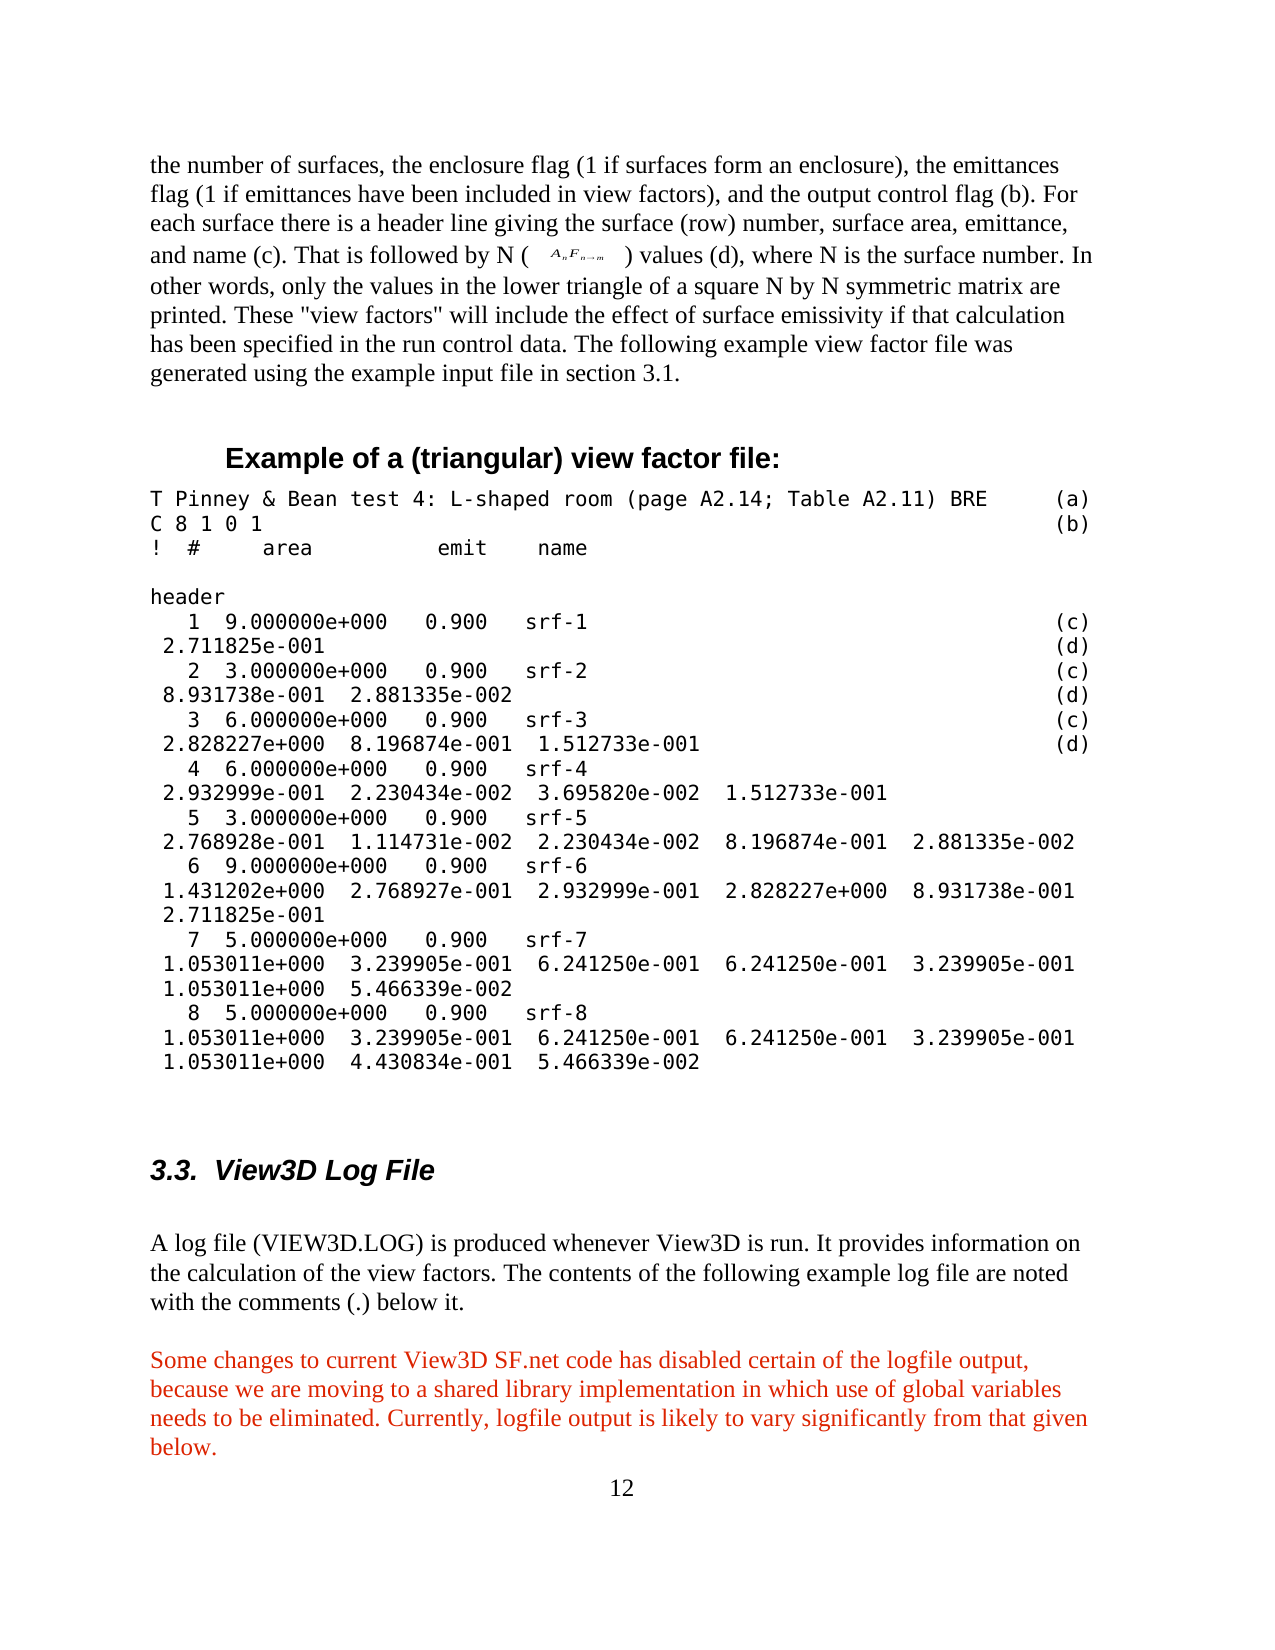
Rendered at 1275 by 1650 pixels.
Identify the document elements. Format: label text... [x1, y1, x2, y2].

text 4 6.000000e+000 0.900 srf‑4 [150, 756, 1095, 781]
text C 8 1 0 1 (b) [150, 512, 1095, 536]
text 1.053011e+000 3.239905e‑001 6.241250e‑001 6.241250e‑001 3.239905e‑001 [150, 952, 1095, 977]
text 5 3.000000e+000 0.900 srf‑5 [150, 805, 1095, 830]
text Some changes to current View3D SF.net code has disabled certain of the logfile output, because we are moving to a shared library implementation in which use of global variables needs to be eliminated. Currently, logfile output is likely to vary significantly from that given below. [150, 1344, 1095, 1461]
text A log file (VIEW3D.LOG) is produced whenever View3D is run. It provides information on the calculation of the view factors. The contents of the following example log file are noted with the comments (.) below it. [150, 1228, 1095, 1316]
text 1 9.000000e+000 0.900 srf‑1 (c) [150, 609, 1095, 634]
subtitle Example of a (triangular) view factor file: [150, 441, 1095, 475]
text 2.711825e‑001 (d) [150, 634, 1095, 658]
text 1.431202e+000 2.768927e‑001 2.932999e‑001 2.828227e+000 8.931738e‑001 [150, 879, 1095, 903]
text ! # area emit name header [150, 536, 1095, 609]
text 1.053011e+000 5.466339e‑002 [150, 977, 1095, 1001]
text 3 6.000000e+000 0.900 srf‑3 (c) [150, 707, 1095, 732]
text 7 5.000000e+000 0.900 srf‑7 [150, 928, 1095, 952]
subtitle 3.3. View3D Log File [150, 1153, 1095, 1187]
text 8 5.000000e+000 0.900 srf‑8 [150, 1001, 1095, 1026]
text 2 3.000000e+000 0.900 srf‑2 (c) [150, 658, 1095, 683]
text 6 9.000000e+000 0.900 srf‑6 [150, 854, 1095, 879]
text 1.053011e+000 3.239905e‑001 6.241250e‑001 6.241250e‑001 3.239905e‑001 [150, 1026, 1095, 1050]
text 2.828227e+000 8.196874e‑001 1.512733e‑001 (d) [150, 732, 1095, 756]
text 2.711825e‑001 [150, 903, 1095, 928]
text the number of surfaces, the enclosure flag (1 if surfaces form an enclosure), the emittances flag (1 if emittances have been included in view factors), and the output control flag (b). For each surface there is a header line giving the surface (row) number, surface area, emittance, and name (c). That is followed by N () values (d), where N is the surface number. In other words, only the values in the lower triangle of a square N by N symmetric matrix are printed. These "view factors" will include the effect of surface emissivity if that calculation has been specified in the run control data. The following example view factor file was generated using the example input file in section 3.1. [150, 150, 1095, 387]
text T Pinney & Bean test 4: L‑shaped room (page A2.14; Table A2.11) BRE (a) [150, 487, 1095, 512]
text 2.768928e‑001 1.114731e‑002 2.230434e‑002 8.196874e‑001 2.881335e‑002 [150, 830, 1095, 854]
text 2.932999e‑001 2.230434e‑002 3.695820e‑002 1.512733e‑001 [150, 781, 1095, 805]
text 8.931738e‑001 2.881335e‑002 (d) [150, 683, 1095, 707]
text 1.053011e+000 4.430834e‑001 5.466339e‑002 [150, 1050, 1095, 1075]
